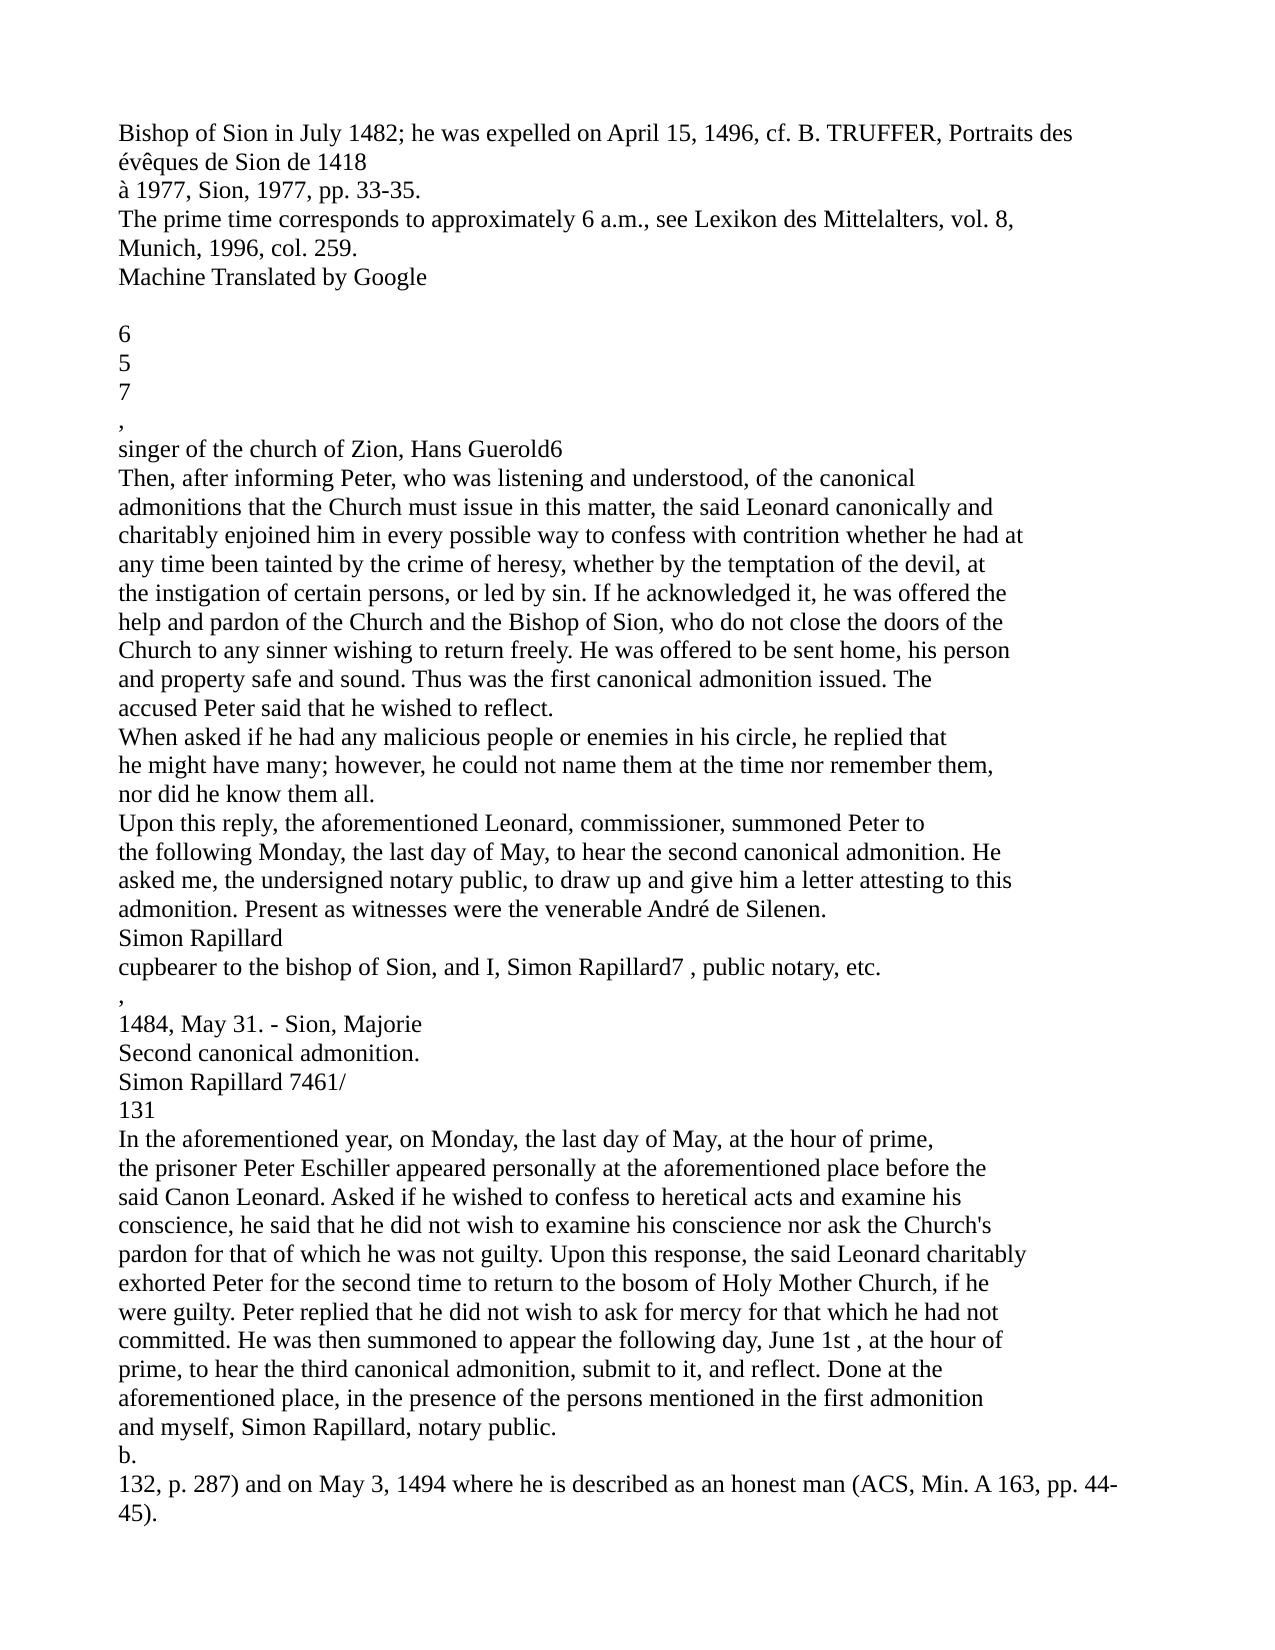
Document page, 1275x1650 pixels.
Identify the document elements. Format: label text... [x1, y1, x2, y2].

text help and pardon of the Church and the Bishop of Sion, who do not close the doors of the [118, 607, 1157, 636]
text committed. He was then summoned to appear the following day, June 1st , at the hour of [118, 1326, 1157, 1354]
text 1484, May 31. - Sion, Majorie [118, 1009, 1157, 1038]
text accused Peter said that he wished to reflect. [118, 693, 1157, 722]
text and myself, Simon Rapillard, notary public. [118, 1412, 1157, 1441]
text , [118, 981, 1157, 1009]
text Bishop of Sion in July 1482; he was expelled on April 15, 1496, cf. B. TRUFFER, Portraits des évêques de Sion de 1418 [118, 118, 1157, 176]
text he might have many; however, he could not name them at the time nor remember them, [118, 751, 1157, 779]
text admonitions that the Church must issue in this matter, the said Leonard canonically and [118, 492, 1157, 521]
text Simon Rapillard [118, 923, 1157, 952]
text were guilty. Peter replied that he did not wish to ask for mercy for that which he had not [118, 1297, 1157, 1326]
text à 1977, Sion, 1977, pp. 33-35. [118, 176, 1157, 204]
text exhorted Peter for the second time to return to the bosom of Holy Mother Church, if he [118, 1268, 1157, 1297]
text nor did he know them all. [118, 779, 1157, 808]
text conscience, he said that he did not wish to examine his conscience nor ask the Church's [118, 1211, 1157, 1239]
text 6 [118, 319, 1157, 348]
text prime, to hear the third canonical admonition, submit to it, and reflect. Done at the [118, 1354, 1157, 1383]
text Simon Rapillard 7461/ [118, 1067, 1157, 1096]
text Church to any sinner wishing to return freely. He was offered to be sent home, his person [118, 636, 1157, 664]
text the instigation of certain persons, or led by sin. If he acknowledged it, he was offered the [118, 578, 1157, 607]
text Then, after informing Peter, who was listening and understood, of the canonical [118, 463, 1157, 492]
text Machine Translated by Google [118, 262, 1157, 291]
text When asked if he had any malicious people or enemies in his circle, he replied that [118, 722, 1157, 751]
text any time been tainted by the crime of heresy, whether by the temptation of the devil, at [118, 549, 1157, 578]
text , [118, 406, 1157, 434]
text pardon for that of which he was not guilty. Upon this response, the said Leonard charitably [118, 1239, 1157, 1268]
text 7 [118, 377, 1157, 406]
text b. [118, 1441, 1157, 1469]
text 5 [118, 348, 1157, 377]
text 131 [118, 1096, 1157, 1124]
text cupbearer to the bishop of Sion, and I, Simon Rapillard7 , public notary, etc. [118, 952, 1157, 981]
text Upon this reply, the aforementioned Leonard, commissioner, summoned Peter to [118, 808, 1157, 837]
text admonition. Present as witnesses were the venerable André de Silenen. [118, 894, 1157, 923]
text the prisoner Peter Eschiller appeared personally at the aforementioned place before the [118, 1153, 1157, 1182]
text aforementioned place, in the presence of the persons mentioned in the first admonition [118, 1383, 1157, 1412]
text the following Monday, the last day of May, to hear the second canonical admonition. He [118, 837, 1157, 866]
text 132, p. 287) and on May 3, 1494 where he is described as an honest man (ACS, Min. A 163, pp. 44-45). [118, 1469, 1157, 1527]
text In the aforementioned year, on Monday, the last day of May, at the hour of prime, [118, 1124, 1157, 1153]
text Second canonical admonition. [118, 1038, 1157, 1067]
text singer of the church of Zion, Hans Guerold6 [118, 434, 1157, 463]
text asked me, the undersigned notary public, to draw up and give him a letter attesting to this [118, 866, 1157, 894]
text said Canon Leonard. Asked if he wished to confess to heretical acts and examine his [118, 1182, 1157, 1211]
text charitably enjoined him in every possible way to confess with contrition whether he had at [118, 521, 1157, 549]
text Munich, 1996, col. 259. [118, 233, 1157, 262]
text The prime time corresponds to approximately 6 a.m., see Lexikon des Mittelalters, vol. 8, [118, 204, 1157, 233]
text and property safe and sound. Thus was the first canonical admonition issued. The [118, 664, 1157, 693]
